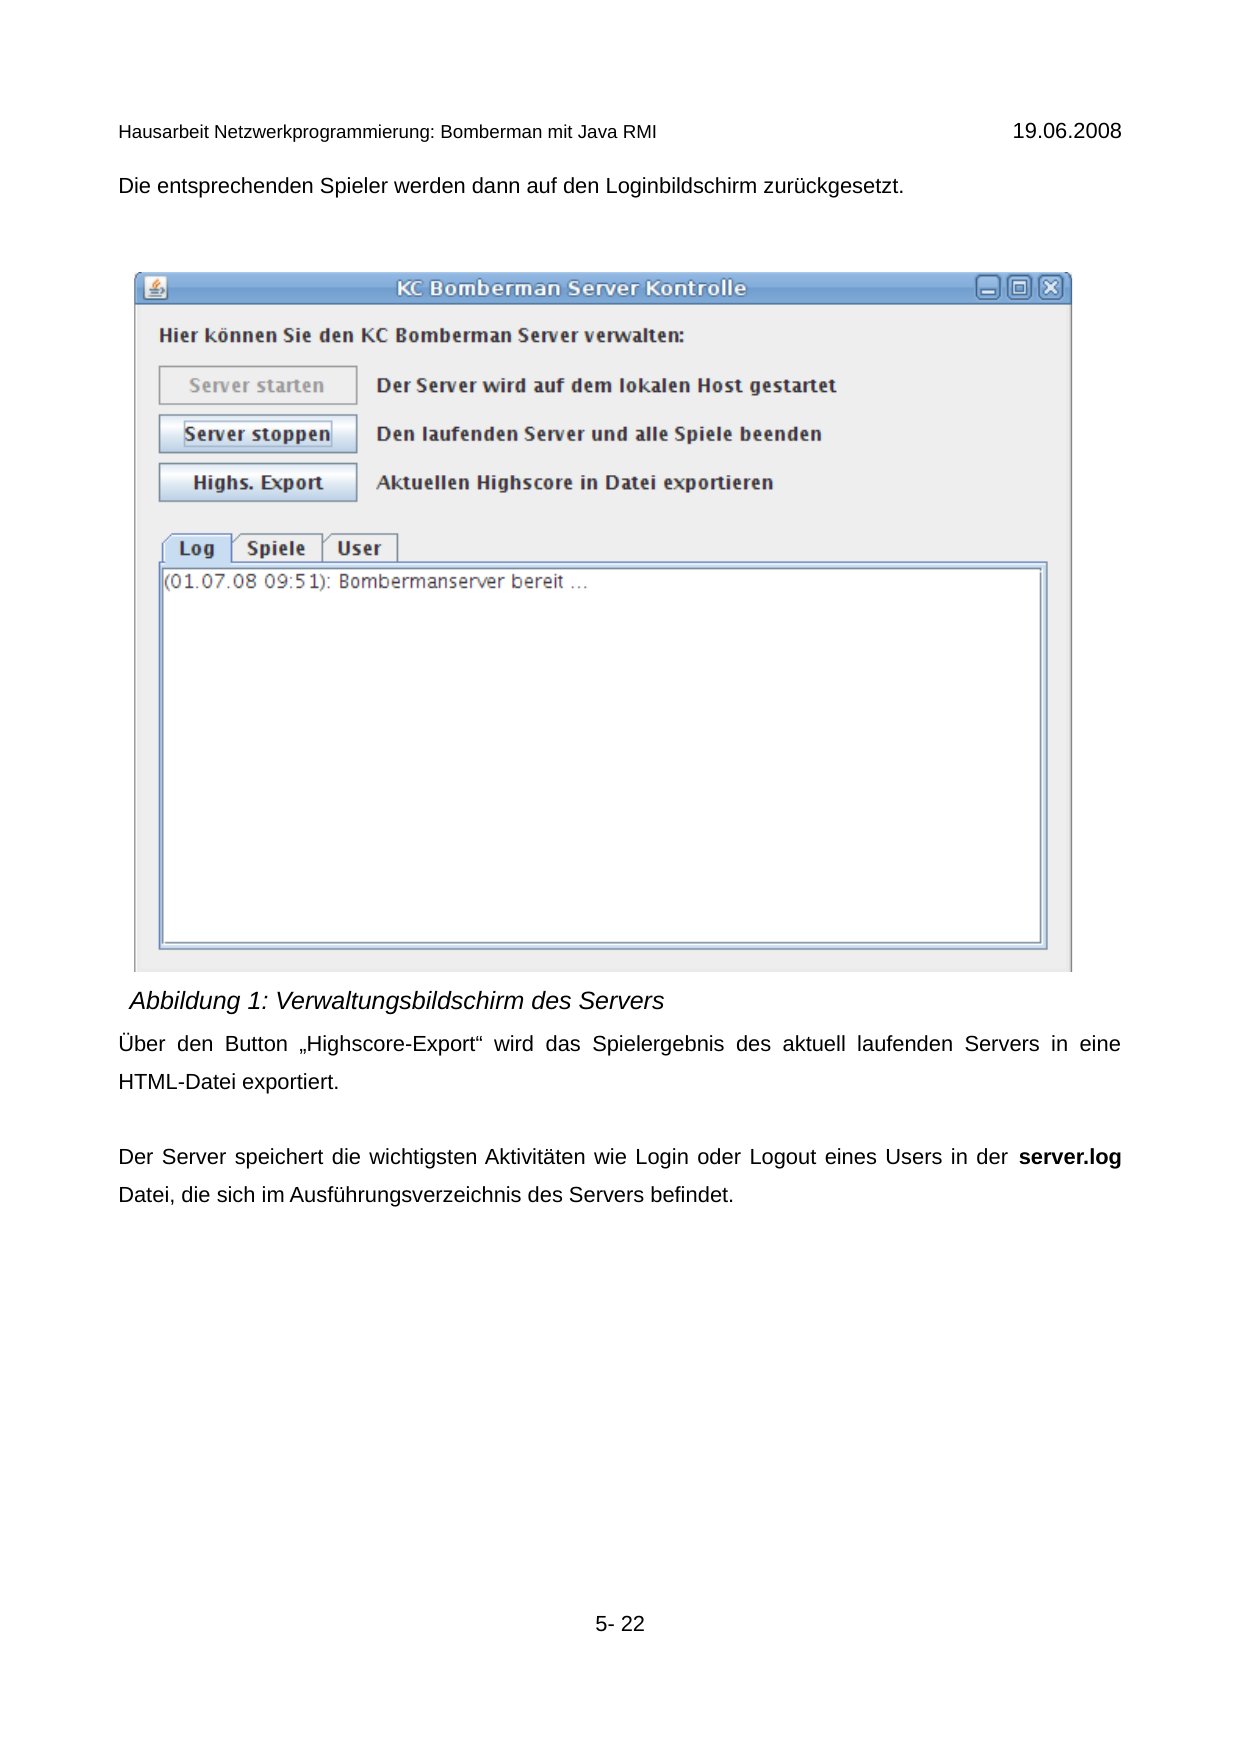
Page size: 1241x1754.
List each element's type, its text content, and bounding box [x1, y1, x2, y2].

picture [134, 272, 1073, 972]
text Über den Button „Highscore-Export“ wird das Spielergebnis des aktuell laufenden Servers in eine HTML-Datei exportiert. [118, 985, 1122, 1094]
text Der Server speichert die wichtigsten Aktivitäten wie Login oder Logout eines Users in der server.log Datei, die sich im Ausführungsverzeichnis des Servers befindet. [118, 1144, 1122, 1207]
text Abbildung 1: Verwaltungsbildschirm des Servers [129, 285, 1077, 1014]
text Die entsprechenden Spieler werden dann auf den Loginbildschirm zurückgesetzt. [118, 173, 1122, 198]
